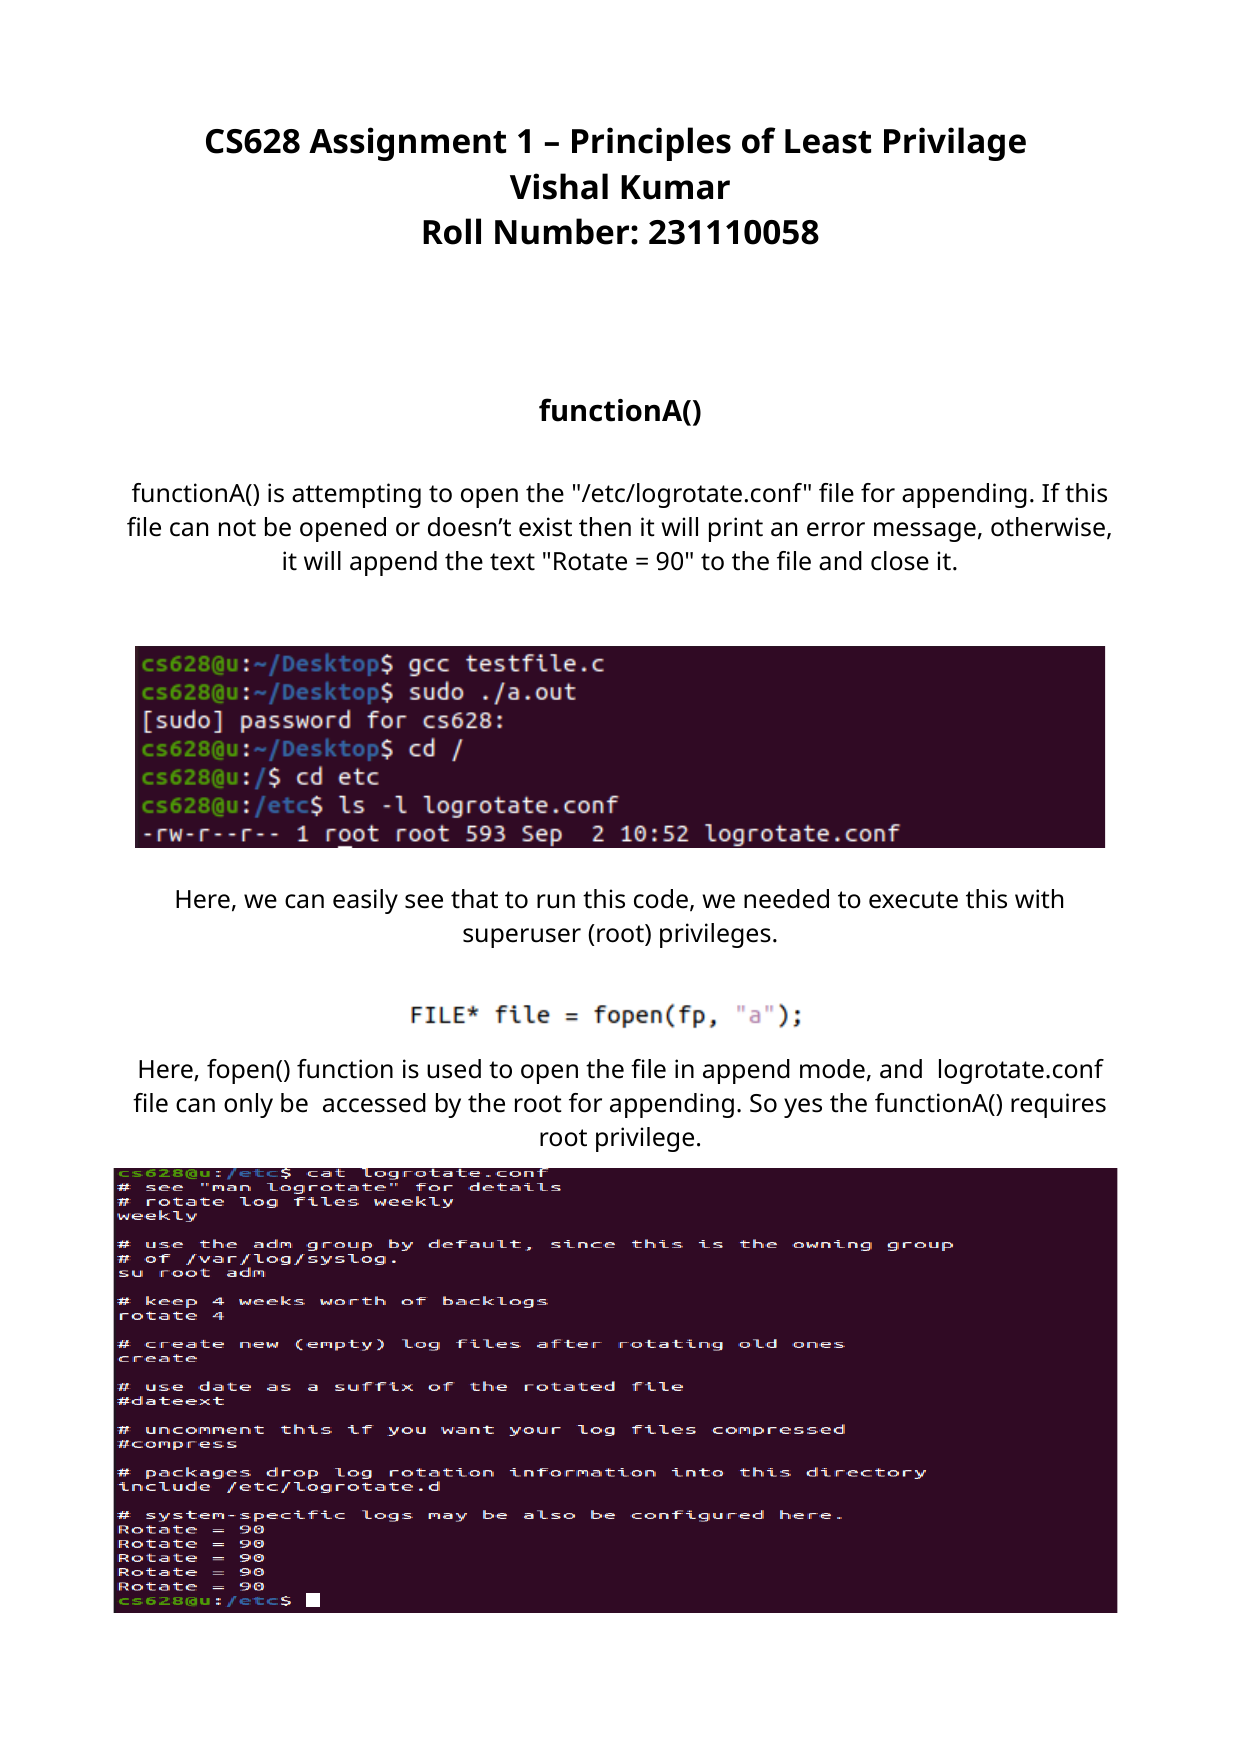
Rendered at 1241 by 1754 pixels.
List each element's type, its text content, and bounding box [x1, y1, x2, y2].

text functionA() is attempting to open the "/etc/logrotate.conf" file for appending. If this file can not be opened or doesn’t exist then it will print an error message, otherwise, it will append the text "Rotate = 90" to the file and close it. [118, 476, 1122, 578]
text Roll Number: 231110058 [118, 209, 1122, 254]
text CS628 Assignment 1 – Principles of Least Privilage [118, 118, 1122, 163]
picture [377, 983, 863, 1033]
text Here, we can easily see that to run this code, we needed to execute this with superuser (root) privileges. [118, 882, 1122, 950]
picture [113, 1168, 1118, 1613]
text functionA() [118, 391, 1122, 430]
text Vishal Kumar [118, 163, 1122, 209]
picture [135, 646, 1106, 848]
text Here, fopen() function is used to open the file in append mode, and logrotate.conf file can only be accessed by the root for appending. So yes the functionA() requires root privilege. [118, 1052, 1122, 1154]
